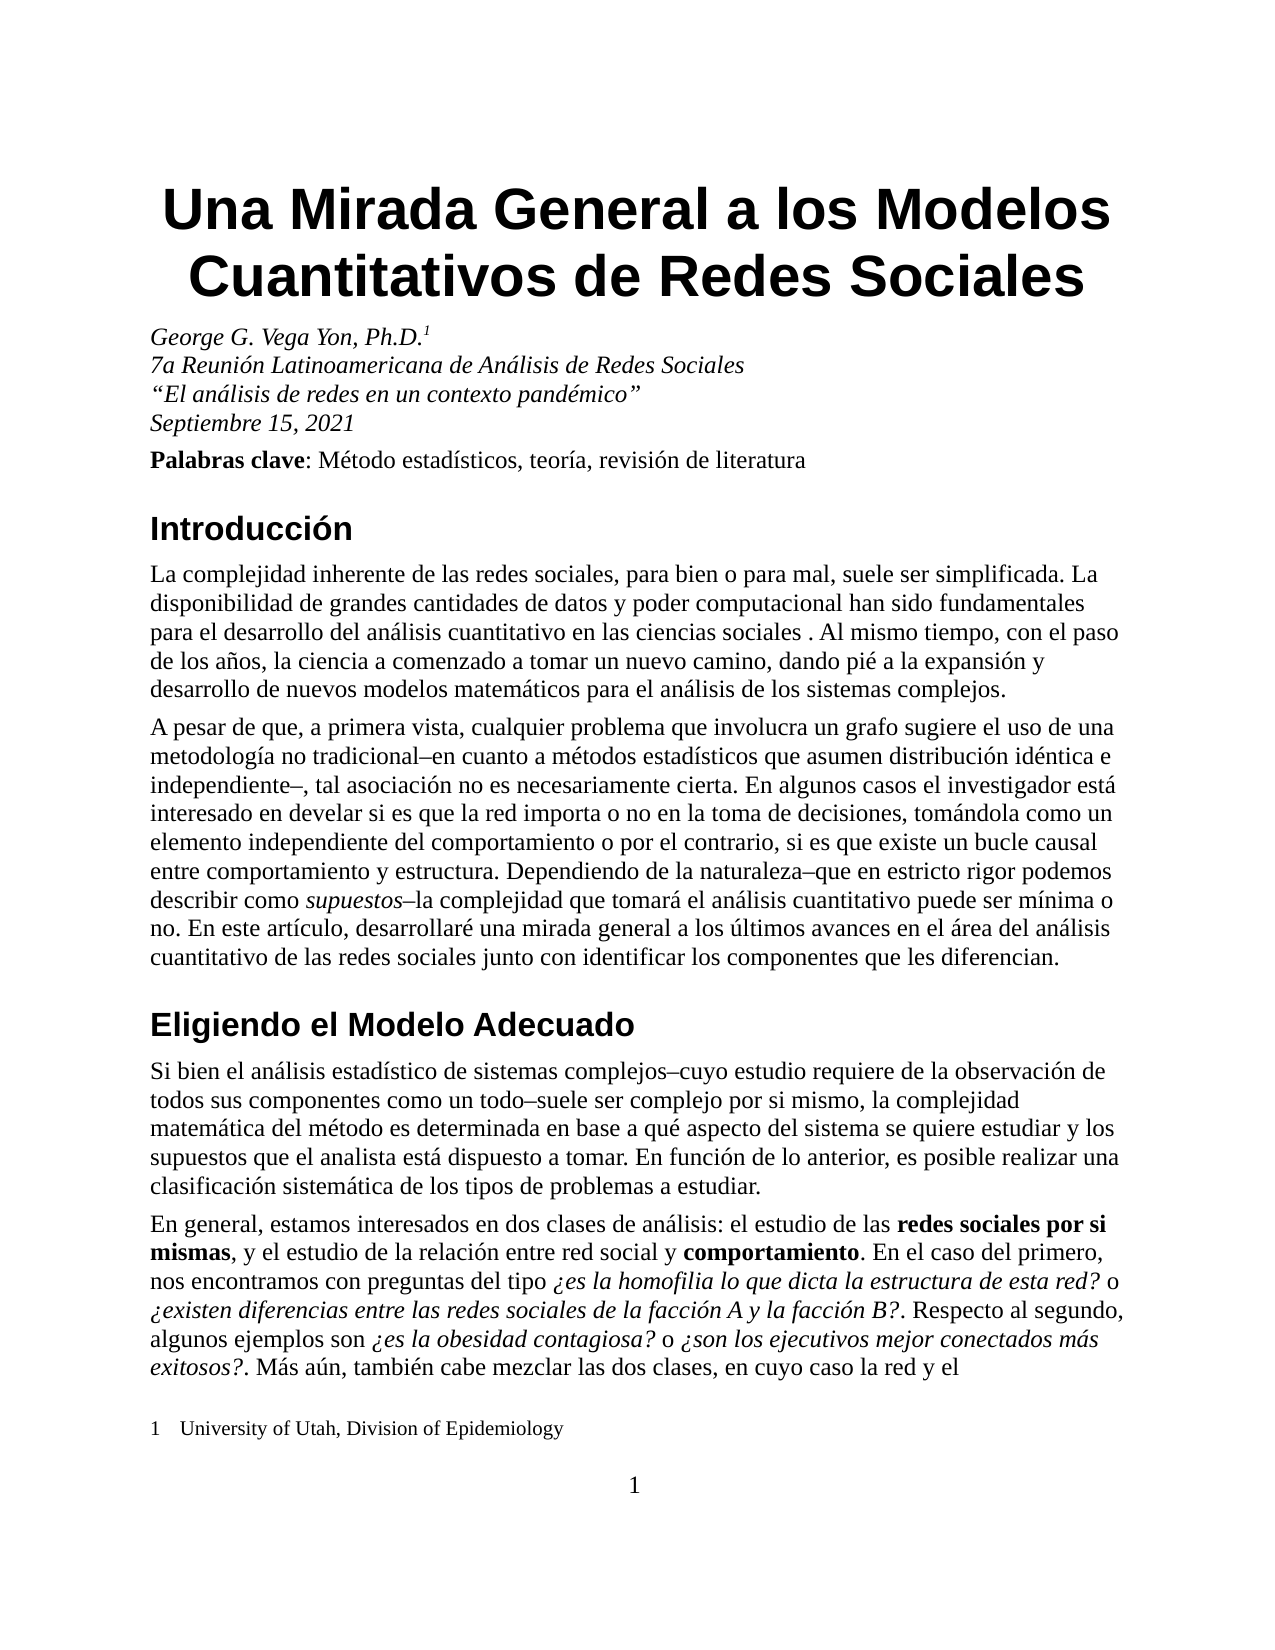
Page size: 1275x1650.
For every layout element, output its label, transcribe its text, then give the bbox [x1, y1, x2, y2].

text George G. Vega Yon, Ph.D. [150, 322, 1125, 350]
text Palabras clave: Método estadísticos, teoría, revisión de literatura [150, 446, 1125, 474]
text Si bien el análisis estadístico de sistemas complejos–cuyo estudio requiere de la observación de todos sus componentes como un todo–suele ser complejo por si mismo, la complejidad matemática del método es determinada en base a qué aspecto del sistema se quiere estudiar y los supuestos que el analista está dispuesto a tomar. En función de lo anterior, es posible realizar una clasificación sistemática de los tipos de problemas a estudiar. [150, 1056, 1125, 1200]
text A pesar de que, a primera vista, cualquier problema que involucra un grafo sugiere el uso de una metodología no tradicional–en cuanto a métodos estadísticos que asumen distribución idéntica e independiente–, tal asociación no es necesariamente cierta. En algunos casos el investigador está interesado en develar si es que la red importa o no en la toma de decisiones, tomándola como un elemento independiente del comportamiento o por el contrario, si es que existe un bucle causal entre comportamiento y estructura. Dependiendo de la naturaleza–que en estricto rigor podemos describir como supuestos–la complejidad que tomará el análisis cuantitativo puede ser mínima o no. En este artículo, desarrollaré una mirada general a los últimos avances en el área del análisis cuantitativo de las redes sociales junto con identificar los componentes que les diferencian. [150, 712, 1125, 971]
title Una Mirada General a los Modelos Cuantitativos de Redes Sociales [150, 175, 1125, 309]
subtitle Introducción [150, 508, 1125, 547]
text 7a Reunión Latinoamericana de Análisis de Redes Sociales “El análisis de redes en un contexto pandémico” Septiembre 15, 2021 [150, 350, 1125, 437]
subtitle Eligiendo el Modelo Adecuado [150, 1005, 1125, 1043]
text En general, estamos interesados en dos clases de análisis: el estudio de las redes sociales por si mismas, y el estudio de la relación entre red social y comportamiento. En el caso del primero, nos encontramos con preguntas del tipo ¿es la homofilia lo que dicta la estructura de esta red? o ¿existen diferencias entre las redes sociales de la facción A y la facción B?. Respecto al segundo, algunos ejemplos son ¿es la obesidad contagiosa? o ¿son los ejecutivos mejor conectados más exitosos?. Más aún, también cabe mezclar las dos clases, en cuyo caso la red y el [150, 1209, 1125, 1381]
text University of Utah, Division of Epidemiology [150, 1416, 1125, 1440]
text La complejidad inherente de las redes sociales, para bien o para mal, suele ser simplificada. La disponibilidad de grandes cantidades de datos y poder computacional han sido fundamentales para el desarrollo del análisis cuantitativo en las ciencias sociales . Al mismo tiempo, con el paso de los años, la ciencia a comenzado a tomar un nuevo camino, dando pié a la expansión y desarrollo de nuevos modelos matemáticos para el análisis de los sistemas complejos. [150, 559, 1125, 703]
